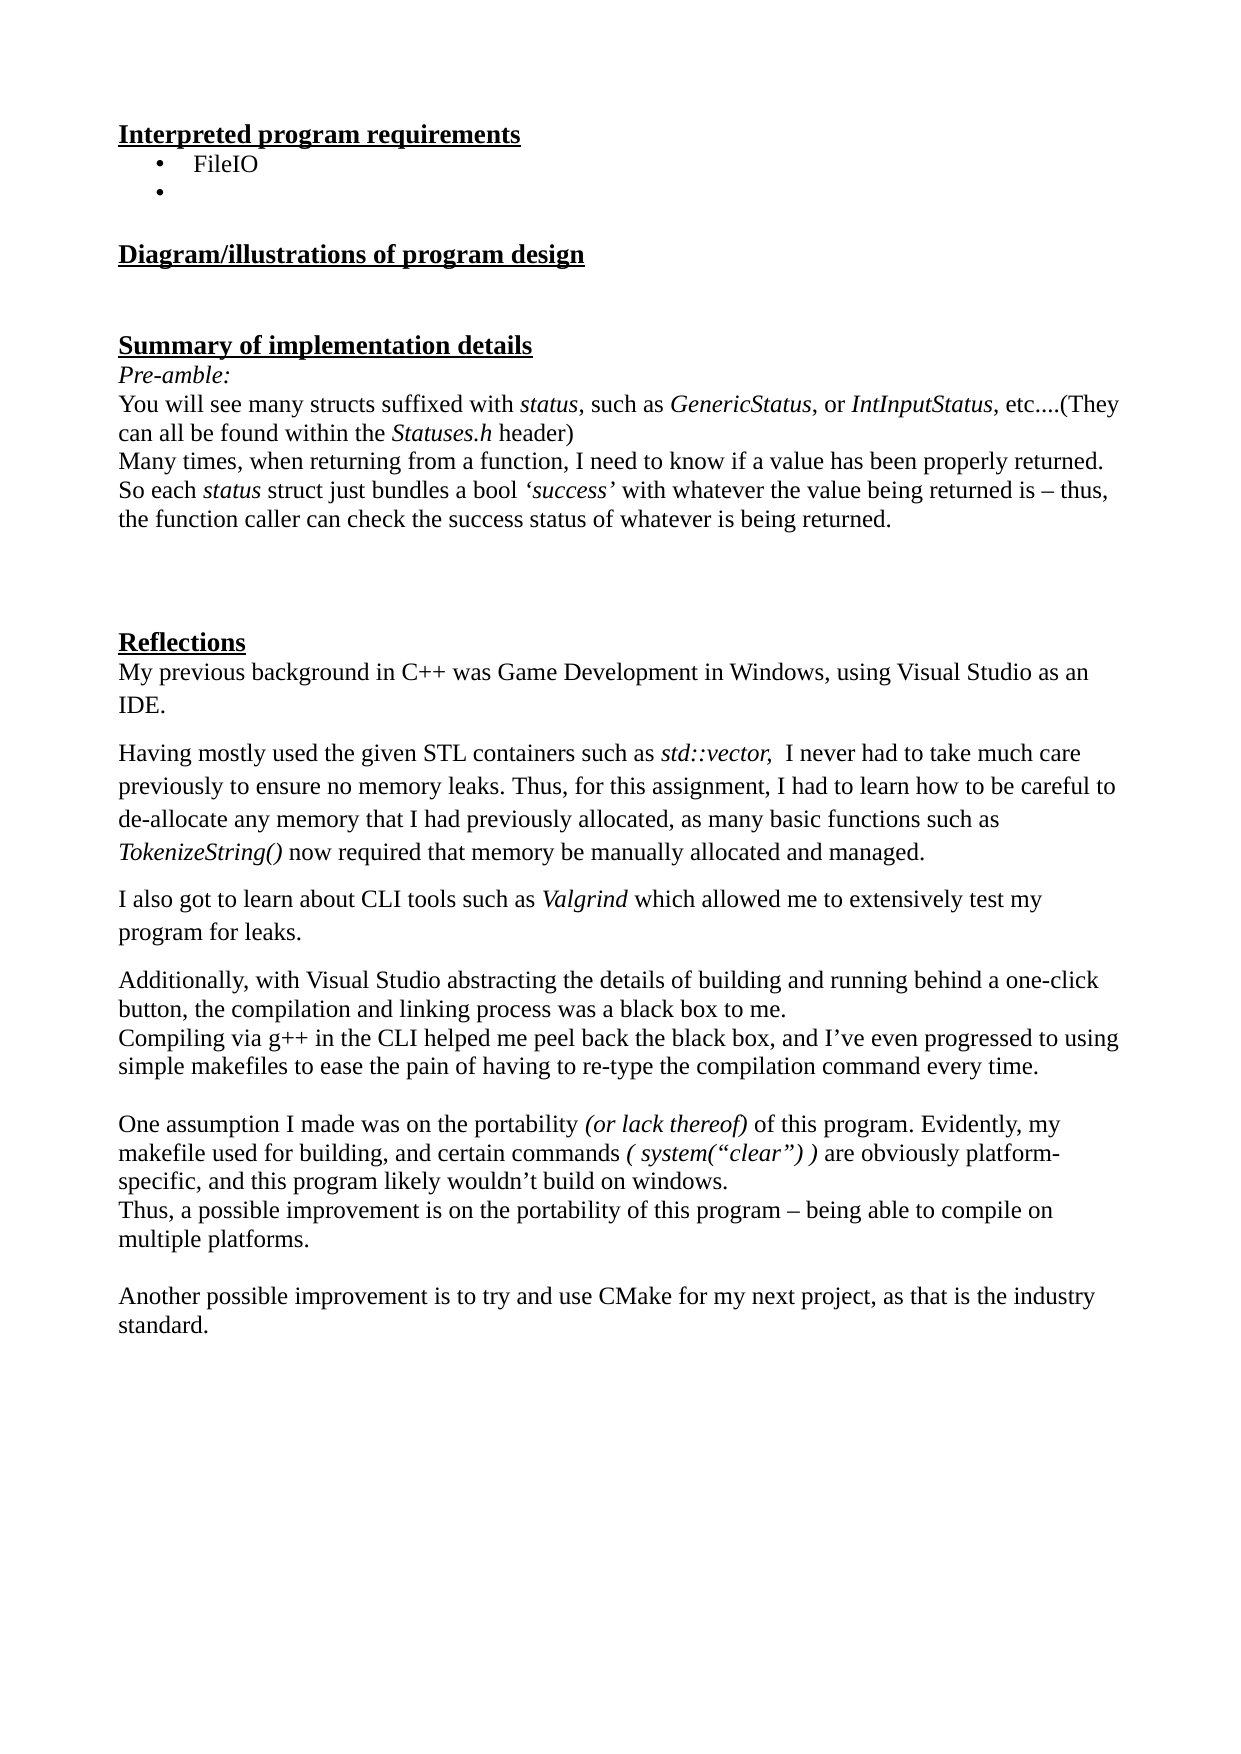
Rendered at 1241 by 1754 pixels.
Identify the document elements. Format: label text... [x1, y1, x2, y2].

text Diagram/illustrations of program design [118, 238, 1122, 269]
text Thus, a possible improvement is on the portability of this program – being able to compile on multiple platforms. [118, 1195, 1122, 1253]
text My previous background in C++ was Game Development in Windows, using Visual Studio as an IDE. [118, 657, 1122, 719]
text Additionally, with Visual Studio abstracting the details of building and running behind a one-click button, the compilation and linking process was a black box to me. Compiling via g++ in the CLI helped me peel back the black box, and I’ve even progressed to using simple makefiles to ease the pain of having to re-type the compilation command every time. [118, 965, 1122, 1080]
text You will see many structs suffixed with status, such as GenericStatus, or IntInputStatus, etc....(They can all be found within the Statuses.h header) [118, 389, 1122, 446]
text Another possible improvement is to try and use CMake for my next project, as that is the industry standard. [118, 1281, 1122, 1339]
text Reflections [118, 626, 1122, 657]
list FileIO [156, 149, 1122, 178]
text One assumption I made was on the portability (or lack thereof) of this program. Evidently, my makefile used for building, and certain commands ( system(“clear”) ) are obviously platform-specific, and this program likely wouldn’t build on windows. [118, 1109, 1122, 1195]
text Many times, when returning from a function, I need to know if a value has been properly returned. So each status struct just bundles a bool ‘success’ with whatever the value being returned is – thus, the function caller can check the success status of whatever is being returned. [118, 446, 1122, 533]
text Interpreted program requirements [118, 118, 1122, 149]
text Pre-amble: [118, 360, 1122, 389]
text Summary of implementation details [118, 329, 1122, 360]
text I also got to learn about CLI tools such as Valgrind which allowed me to extensively test my program for leaks. [118, 884, 1122, 946]
text Having mostly used the given STL containers such as std::vector, I never had to take much care previously to ensure no memory leaks. Thus, for this assignment, I had to learn how to be careful to de-allocate any memory that I had previously allocated, as many basic functions such as TokenizeString() now required that memory be manually allocated and managed. [118, 738, 1122, 866]
